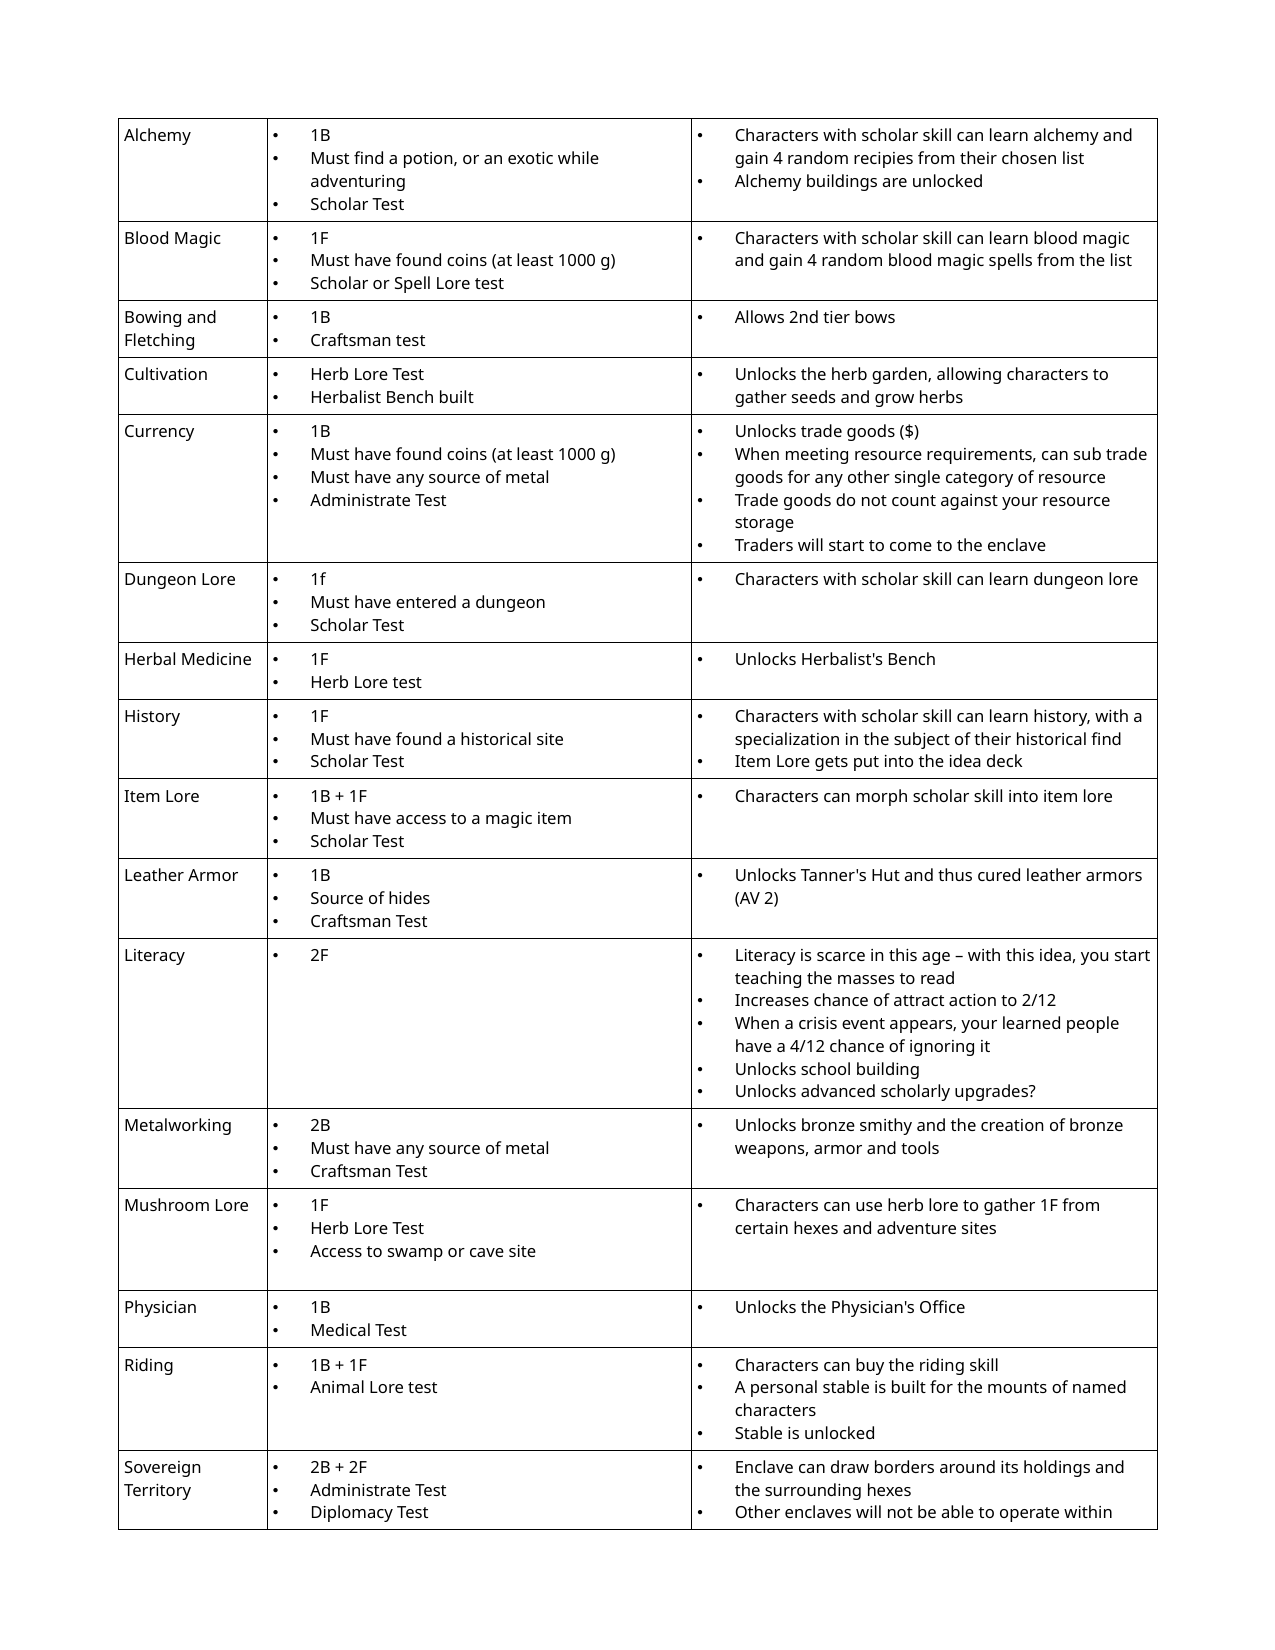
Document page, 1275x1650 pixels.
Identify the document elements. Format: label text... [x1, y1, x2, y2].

table_cell 1F Herb Lore test [268, 643, 691, 699]
table_cell Item Lore [119, 779, 267, 858]
table_header Characters with scholar skill can learn alchemy and gain 4 random recipies from their chosen list Alchemy buildings are unlocked [692, 119, 1157, 221]
table_cell Leather Armor [119, 859, 267, 938]
table_cell Unlocks bronze smithy and the creation of bronze weapons, armor and tools [692, 1109, 1157, 1188]
table_cell Characters can morph scholar skill into item lore [692, 779, 1157, 858]
table_cell 1F Must have found a historical site Scholar Test [268, 700, 691, 778]
table_cell Herb Lore Test Herbalist Bench built [268, 358, 691, 414]
table_cell 1B Source of hides Craftsman Test [268, 859, 691, 938]
table_cell Characters with scholar skill can learn blood magic and gain 4 random blood magic spells from the list [692, 222, 1157, 300]
table_cell Currency [119, 415, 267, 562]
table_cell Literacy is scarce in this age – with this idea, you start teaching the masses to read Increases chance of attract action to 2/12 When a crisis event appears, your learned people have a 4/12 chance of ignoring it Unlocks school building Unlocks advanced scholarly upgrades? [692, 939, 1157, 1108]
table_cell Mushroom Lore [119, 1189, 267, 1290]
table_cell Literacy [119, 939, 267, 1108]
table_cell Characters can buy the riding skill A personal stable is built for the mounts of named characters Stable is unlocked [692, 1348, 1157, 1450]
table_cell 2B + 2F Administrate Test Diplomacy Test [268, 1451, 691, 1529]
table_cell 2F [268, 939, 691, 1108]
table_header Alchemy [119, 119, 267, 221]
table_cell Characters with scholar skill can learn history, with a specialization in the subject of their historical find Item Lore gets put into the idea deck [692, 700, 1157, 778]
table_cell Allows 2nd tier bows [692, 301, 1157, 357]
table_cell Characters can use herb lore to gather 1F from certain hexes and adventure sites [692, 1189, 1157, 1290]
table_cell Cultivation [119, 358, 267, 414]
table_cell History [119, 700, 267, 778]
table_cell 1B Craftsman test [268, 301, 691, 357]
table_cell Blood Magic [119, 222, 267, 300]
table_cell 1f Must have entered a dungeon Scholar Test [268, 563, 691, 642]
table_cell 1F Herb Lore Test Access to swamp or cave site [268, 1189, 691, 1290]
table_cell Unlocks Herbalist's Bench [692, 643, 1157, 699]
table_cell 1B + 1F Must have access to a magic item Scholar Test [268, 779, 691, 858]
table_cell Dungeon Lore [119, 563, 267, 642]
table_cell Metalworking [119, 1109, 267, 1188]
table_cell Riding [119, 1348, 267, 1450]
table_cell Unlocks the herb garden, allowing characters to gather seeds and grow herbs [692, 358, 1157, 414]
table_cell Unlocks the Physician's Office [692, 1291, 1157, 1347]
table_cell Unlocks trade goods ($) When meeting resource requirements, can sub trade goods for any other single category of resource Trade goods do not count against your resource storage Traders will start to come to the enclave [692, 415, 1157, 562]
table_cell Herbal Medicine [119, 643, 267, 699]
table_cell 1B Must have found coins (at least 1000 g) Must have any source of metal Administrate Test [268, 415, 691, 562]
table_cell Sovereign Territory [119, 1451, 267, 1529]
table_cell 1B Medical Test [268, 1291, 691, 1347]
table_cell Bowing and Fletching [119, 301, 267, 357]
table_cell Unlocks Tanner's Hut and thus cured leather armors (AV 2) [692, 859, 1157, 938]
table_cell Enclave can draw borders around its holdings and the surrounding hexes Other enclaves will not be able to operate within your borders without permission, subterfuge, or a war declaration Gives characters the initiative when dealing with incursions, or hostile events within their borders – they will (9/12) have a chance to react before damage is done No hex within your borders is considered dangerous and no food is required to move worker units within your borders [692, 1451, 1157, 1529]
table_cell Characters with scholar skill can learn dungeon lore [692, 563, 1157, 642]
table_cell 2B Must have any source of metal Craftsman Test [268, 1109, 691, 1188]
table_cell Physician [119, 1291, 267, 1347]
table_cell 1B + 1F Animal Lore test [268, 1348, 691, 1450]
table_header 1B Must find a potion, or an exotic while adventuring Scholar Test [268, 119, 691, 221]
table_cell 1F Must have found coins (at least 1000 g) Scholar or Spell Lore test [268, 222, 691, 300]
